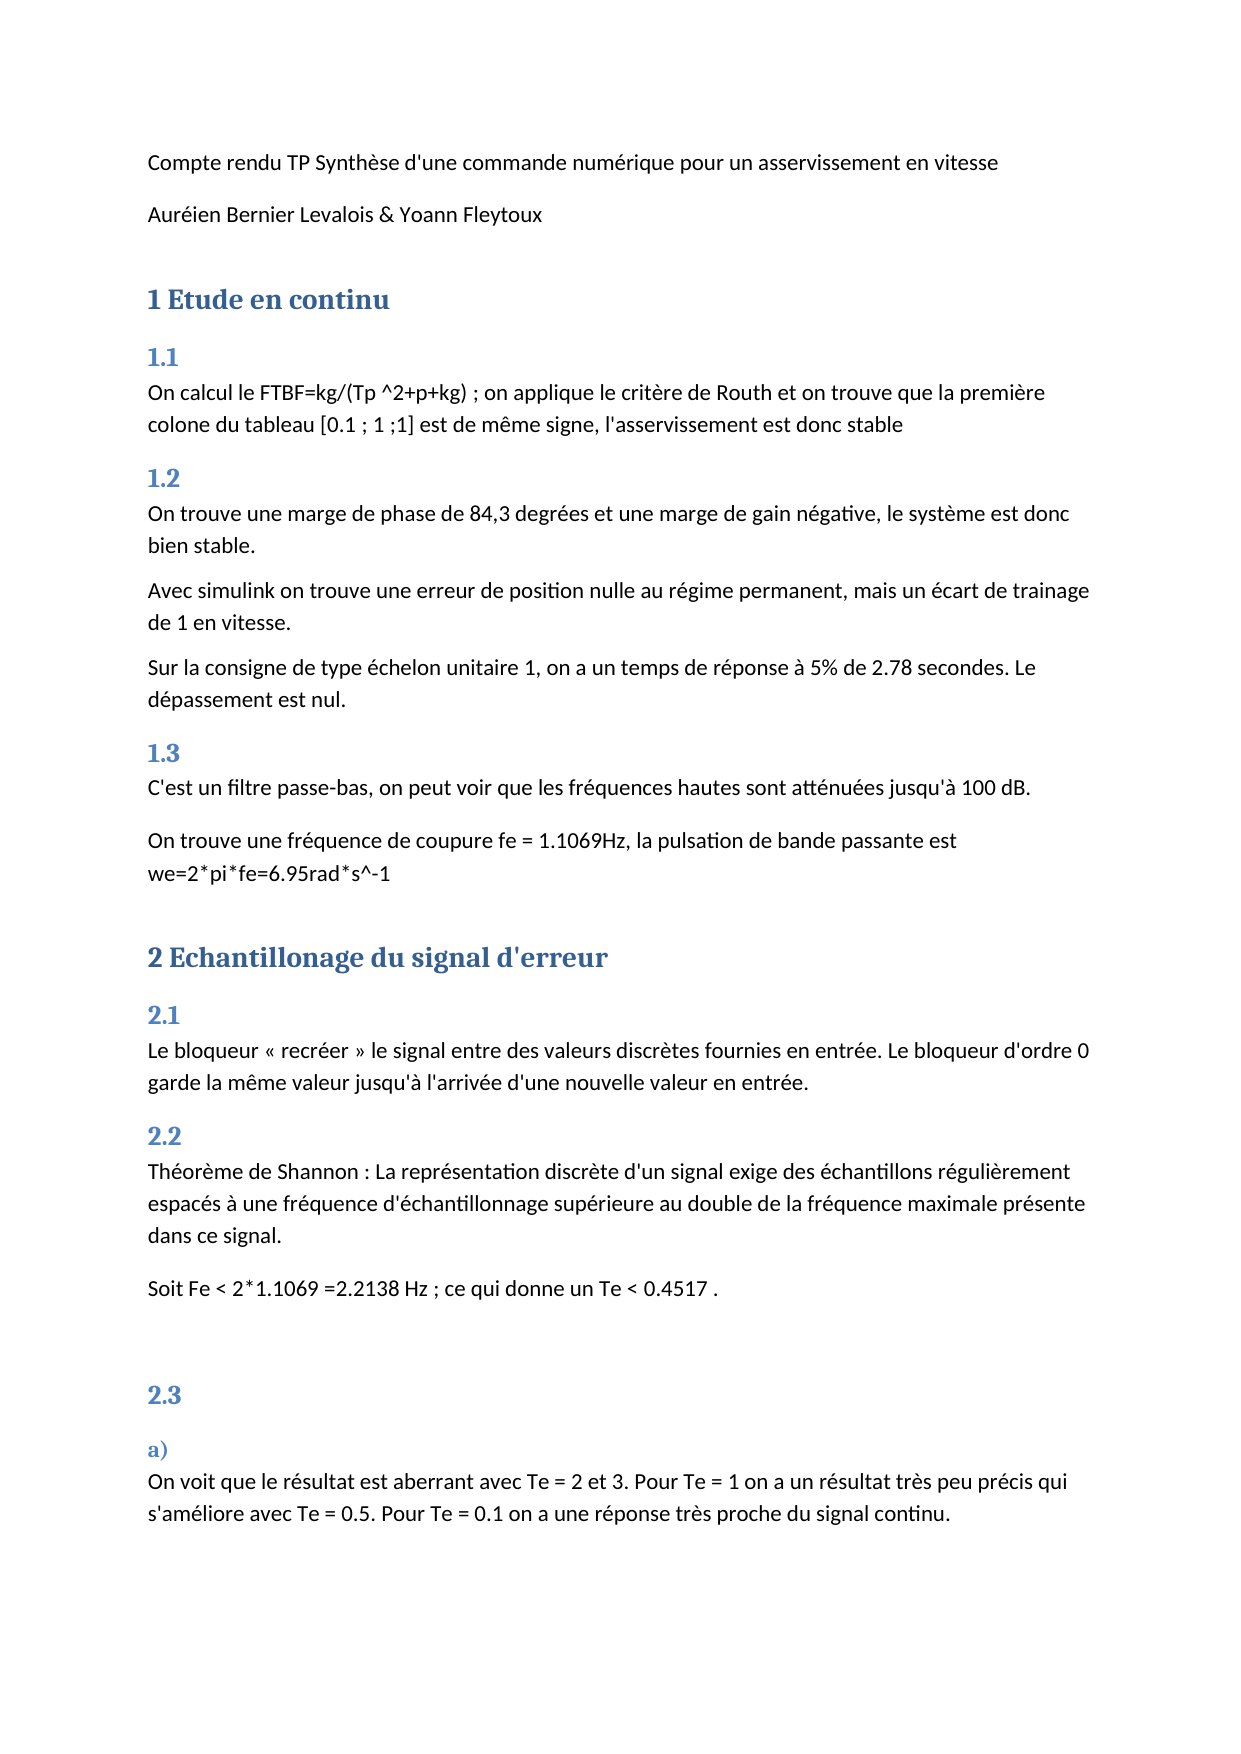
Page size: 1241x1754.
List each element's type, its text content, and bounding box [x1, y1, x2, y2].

text On calcul le FTBF=kg/(Tp ^2+p+kg) ; on applique le critère de Routh et on trouve que la première colone du tableau [0.1 ; 1 ;1] est de même signe, l'asservissement est donc stable [148, 378, 1093, 438]
text Le bloqueur « recréer » le signal entre des valeurs discrètes fournies en entrée. Le bloqueur d'ordre 0 garde la même valeur jusqu'à l'arrivée d'une nouvelle valeur en entrée. [148, 1036, 1093, 1096]
text Compte rendu TP Synthèse d'une commande numérique pour un asservissement en vitesse [148, 148, 1093, 176]
subtitle 1.3 [148, 738, 1093, 769]
text Sur la consigne de type échelon unitaire 1, on a un temps de réponse à 5% de 2.78 secondes. Le dépassement est nul. [148, 653, 1093, 713]
text Auréien Bernier Levalois & Yoann Fleytoux [148, 201, 1093, 229]
subtitle 2.3 [148, 1380, 1093, 1412]
subtitle 1.2 [148, 463, 1093, 494]
subtitle 2.2 [148, 1121, 1093, 1152]
subtitle 2 Echantillonage du signal d'erreur [148, 941, 1093, 974]
subtitle 1.1 [148, 342, 1093, 373]
text Avec simulink on trouve une erreur de position nulle au régime permanent, mais un écart de trainage de 1 en vitesse. [148, 576, 1093, 636]
text On trouve une fréquence de coupure fe = 1.1069Hz, la pulsation de bande passante est we=2*pi*fe=6.95rad*s^-1 [148, 827, 1093, 887]
subtitle 2.1 [148, 1000, 1093, 1031]
text Soit Fe < 2*1.1069 =2.2138 Hz ; ce qui donne un Te < 0.4517 . [148, 1274, 1093, 1302]
text Théorème de Shannon : La représentation discrète d'un signal exige des échantillons régulièrement espacés à une fréquence d'échantillonnage supérieure au double de la fréquence maximale présente dans ce signal. [148, 1157, 1093, 1249]
text On voit que le résultat est aberrant avec Te = 2 et 3. Pour Te = 1 on a un résultat très peu précis qui s'améliore avec Te = 0.5. Pour Te = 0.1 on a une réponse très proche du signal continu. [148, 1467, 1093, 1527]
text On trouve une marge de phase de 84,3 degrées et une marge de gain négative, le système est donc bien stable. [148, 499, 1093, 559]
text C'est un filtre passe-bas, on peut voir que les fréquences hautes sont atténuées jusqu'à 100 dB. [148, 773, 1093, 802]
subtitle 1 Etude en continu [148, 283, 1093, 316]
subtitle a) [148, 1437, 1093, 1463]
